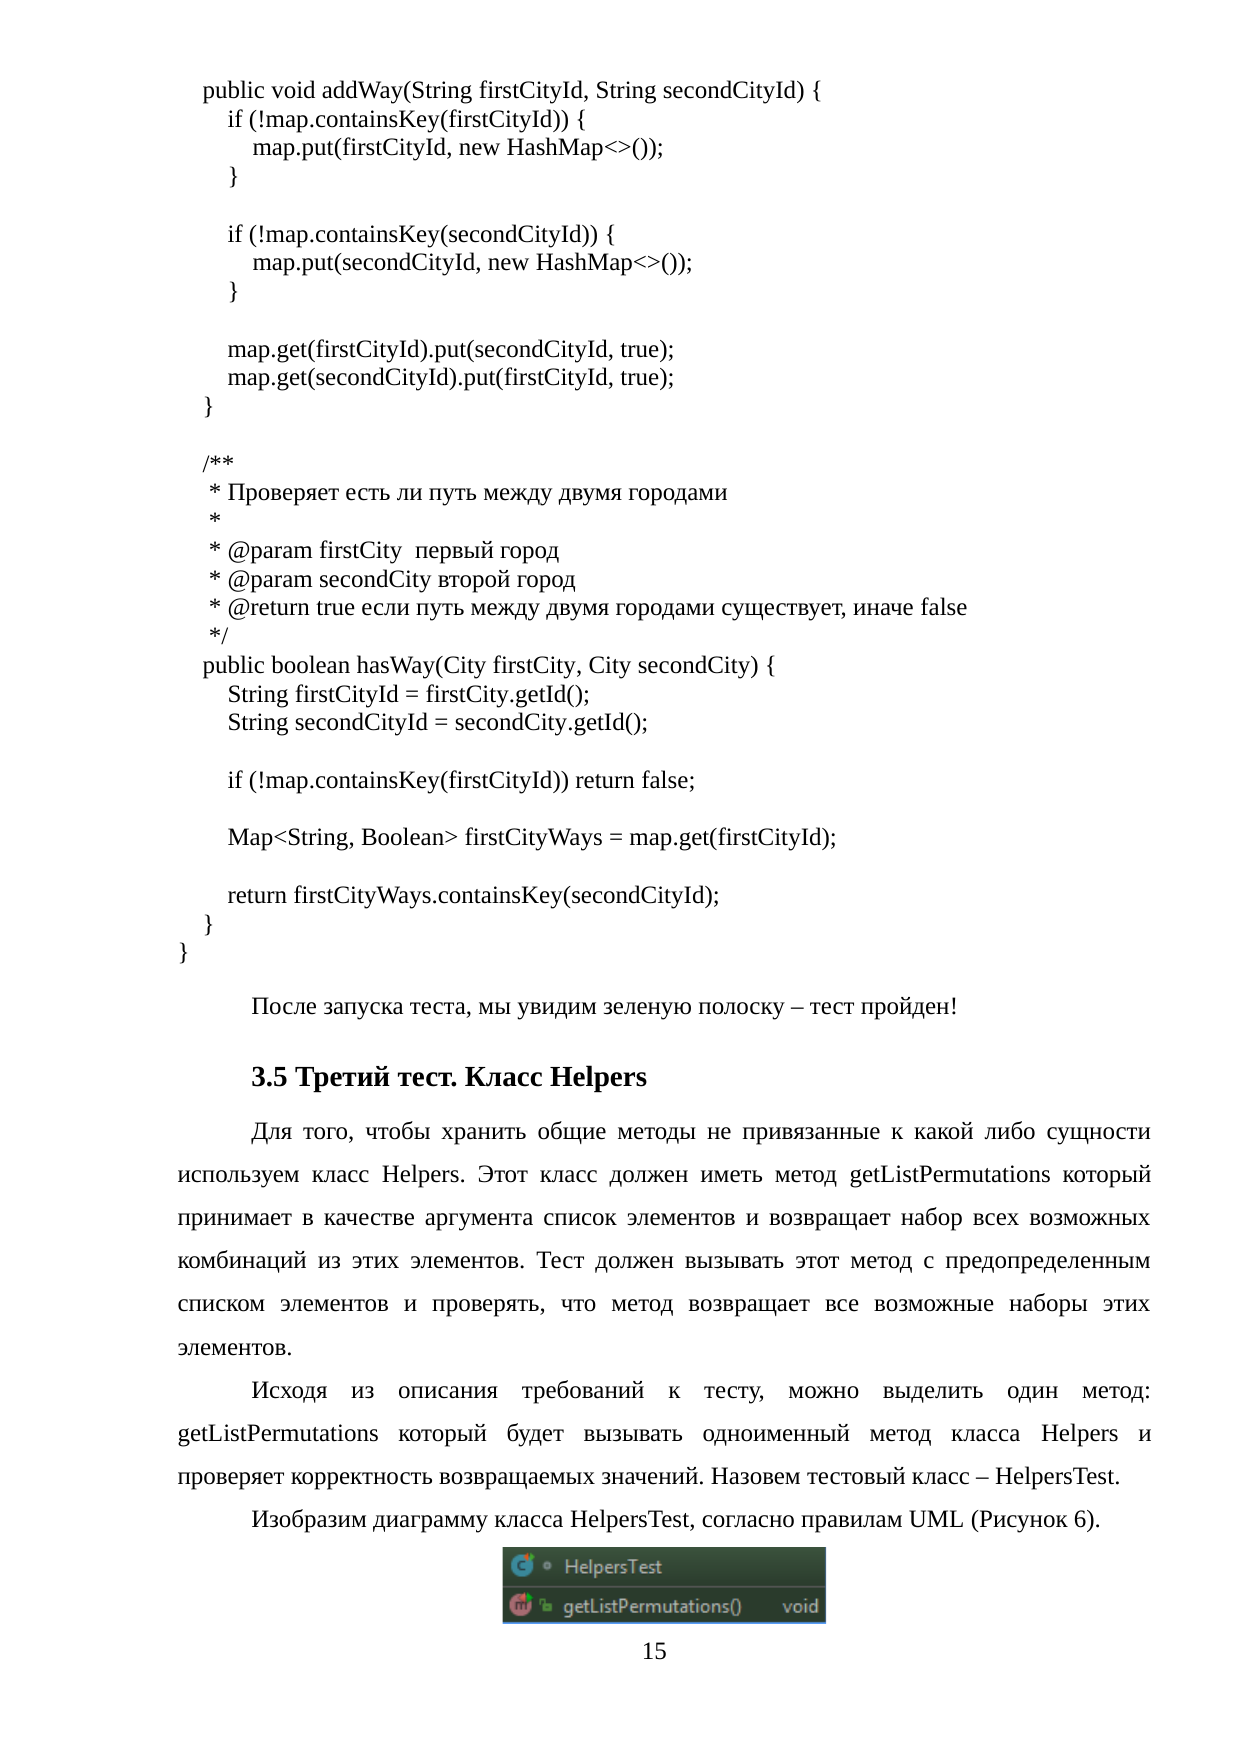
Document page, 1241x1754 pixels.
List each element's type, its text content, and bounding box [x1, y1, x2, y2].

text Для того, чтобы хранить общие методы не привязанные к какой либо сущности используем класс Helpers. Этот класс должен иметь метод getListPermutations который принимает в качестве аргумента список элементов и возвращает набор всех возможных комбинаций из этих элементов. Тест должен вызывать этот метод с предопределенным списком элементов и проверять, что метод возвращает все возможные наборы этих элементов. [177, 1116, 1152, 1360]
subtitle 3.5 Третий тест. Класс Helpers [177, 1059, 1152, 1093]
text Исходя из описания требований к тесту, можно выделить один метод: getListPermutations который будет вызывать одноименный метод класса Helpers и проверяет корректность возвращаемых значений. Назовем тестовый класс – HelpersTest. [177, 1375, 1152, 1490]
text public void addWay(String firstCityId, String secondCityId) { if (!map.containsKey(firstCityId)) { map.put(firstCityId, new HashMap<>()); } if (!map.containsKey(secondCityId)) { map.put(secondCityId, new HashMap<>()); } map.get(firstCityId).put(secondCityId, true); map.get(secondCityId).put(firstCityId, true); } /** * Проверяет есть ли путь между двумя городами * * @param firstCity первый город * @param secondCity второй город * @return true если путь между двумя городами существует, иначе false */ public boolean hasWay(City firstCity, City secondCity) { String firstCityId = firstCity.getId(); String secondCityId = secondCity.getId(); if (!map.containsKey(firstCityId)) return false; Map<String, Boolean> firstCityWays = map.get(firstCityId); return firstCityWays.containsKey(secondCityId); } } [177, 75, 1152, 966]
text После запуска теста, мы увидим зеленую полоску – тест пройден! [177, 991, 1152, 1020]
text Изобразим диаграмму класса HelpersTest, согласно правилам UML (Рисунок 6). [177, 1504, 1152, 1533]
